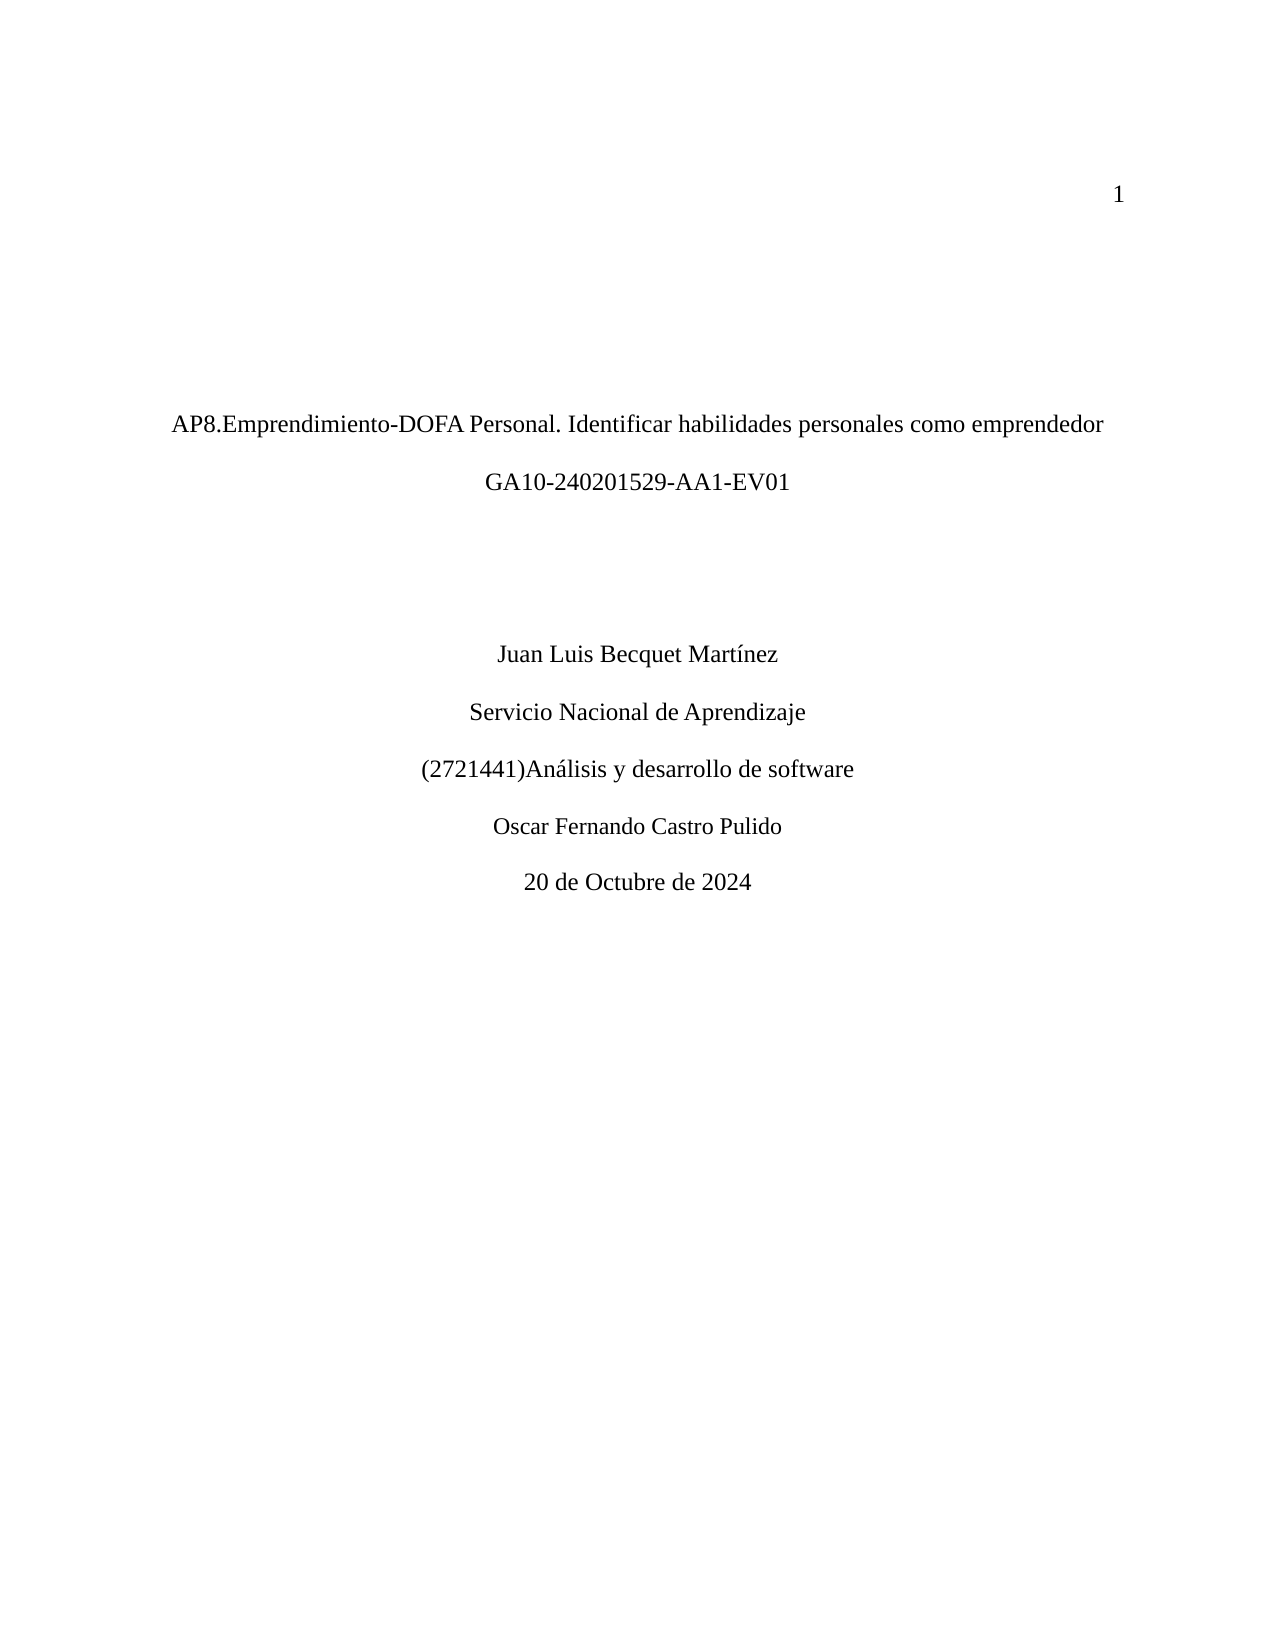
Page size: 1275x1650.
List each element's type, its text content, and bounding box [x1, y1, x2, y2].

text (2721441)Análisis y desarrollo de software [150, 754, 1125, 783]
text Juan Luis Becquet Martínez [150, 639, 1125, 668]
text Servicio Nacional de Aprendizaje [150, 697, 1125, 726]
text Oscar Fernando Castro Pulido [150, 812, 1125, 839]
text 20 de Octubre de 2024 [150, 867, 1125, 896]
text AP8.Emprendimiento-DOFA Personal. Identificar habilidades personales como emprendedor GA10-240201529-AA1-EV01 [150, 409, 1125, 496]
